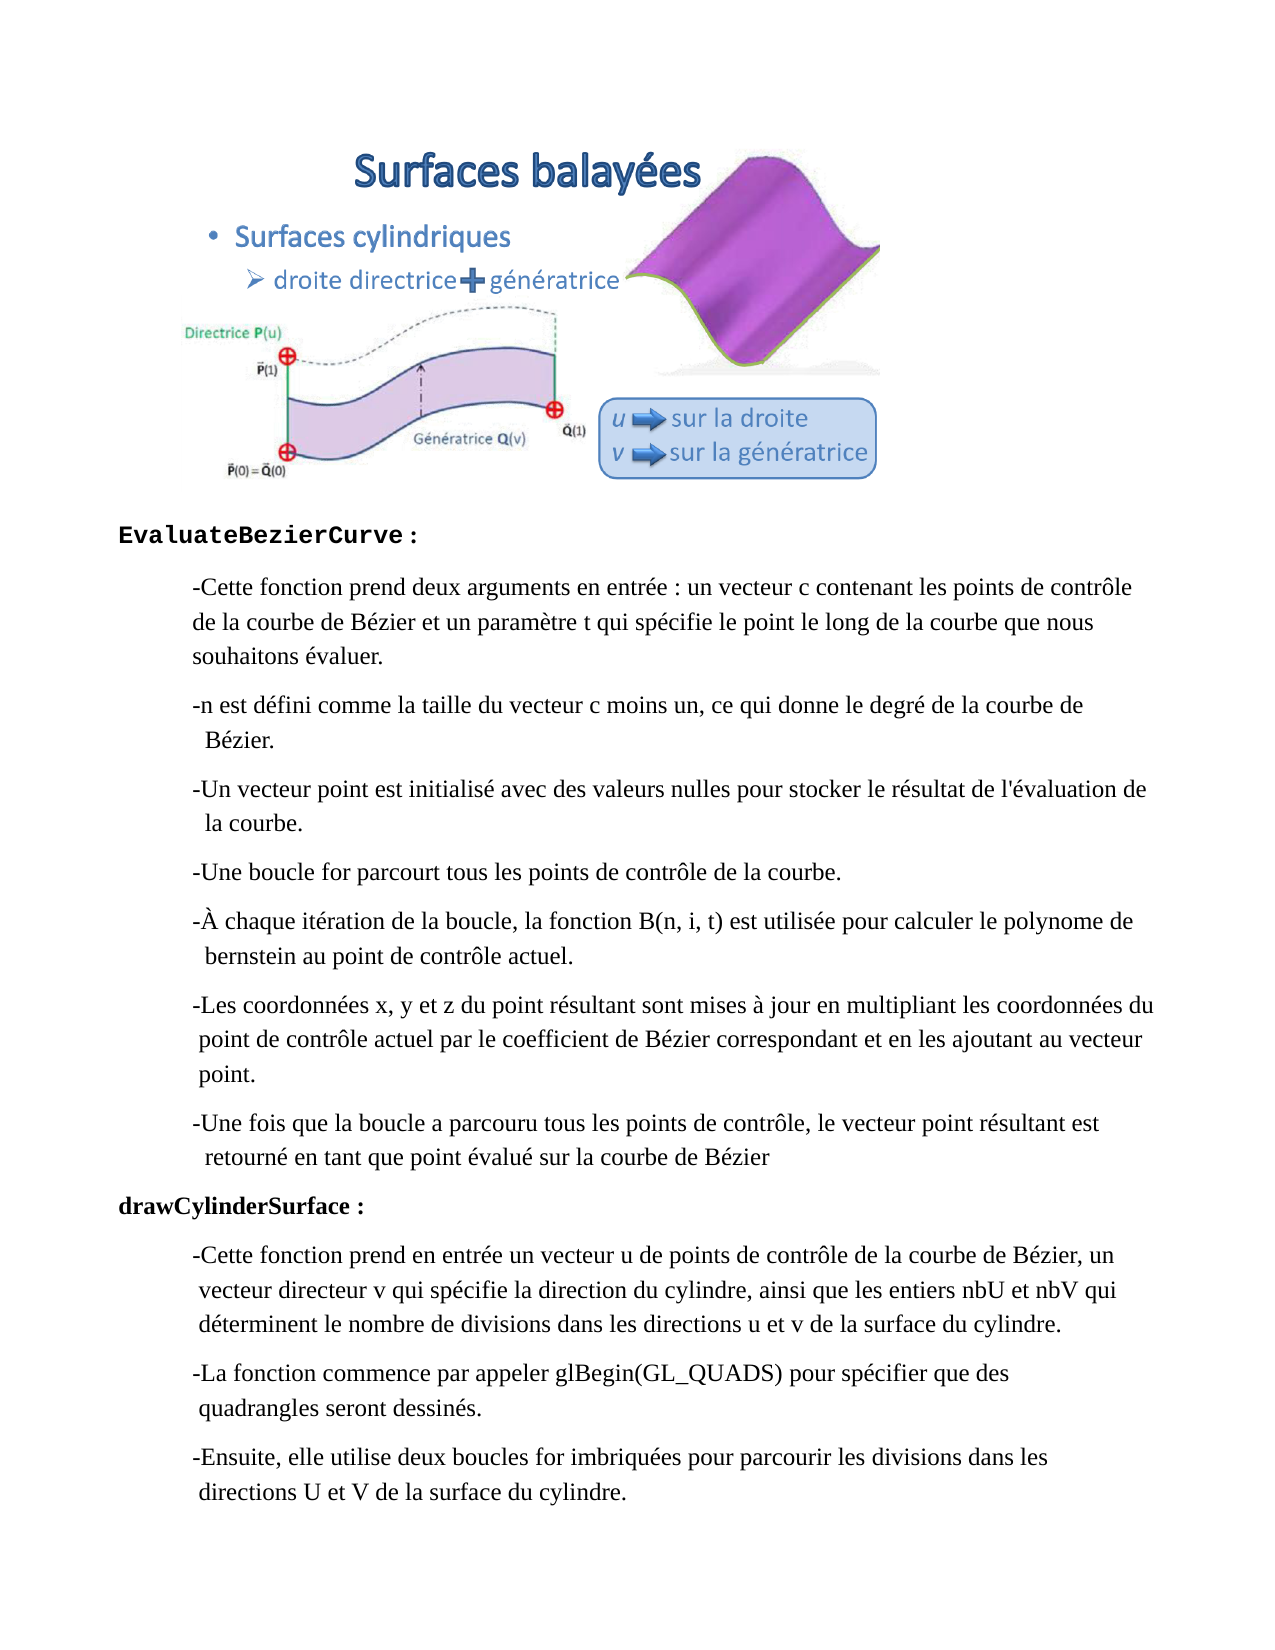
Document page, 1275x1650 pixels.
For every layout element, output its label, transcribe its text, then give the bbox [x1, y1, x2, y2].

text -Cette fonction prend en entrée un vecteur u de points de contrôle de la courbe de Bézier, un vecteur directeur v qui spécifie la direction du cylindre, ainsi que les entiers nbU et nbV qui déterminent le nombre de divisions dans les directions u et v de la surface du cylindre. [118, 1241, 1157, 1338]
text EvaluateBezierCurve : [118, 521, 1157, 551]
text drawCylinderSurface : [118, 1191, 1157, 1220]
text -Une fois que la boucle a parcouru tous les points de contrôle, le vecteur point résultant est retourné en tant que point évalué sur la courbe de Bézier [118, 1108, 1157, 1171]
text -Un vecteur point est initialisé avec des valeurs nulles pour stocker le résultat de l'évaluation de la courbe. [118, 774, 1157, 837]
text -Ensuite, elle utilise deux boucles for imbriquées pour parcourir les divisions dans les directions U et V de la surface du cylindre. [118, 1442, 1157, 1505]
text -À chaque itération de la boucle, la fonction B(n, i, t) est utilisée pour calculer le polynome de bernstein au point de contrôle actuel. [118, 906, 1157, 969]
text -Cette fonction prend deux arguments en entrée : un vecteur c contenant les points de contrôle de la courbe de Bézier et un paramètre t qui spécifie le point le long de la courbe que nous souhaitons évaluer. [118, 572, 1157, 670]
picture [170, 132, 880, 492]
text -n est défini comme la taille du vecteur c moins un, ce qui donne le degré de la courbe de Bézier. [118, 690, 1157, 753]
text -La fonction commence par appeler glBegin(GL_QUADS) pour spécifier que des quadrangles seront dessinés. [118, 1358, 1157, 1422]
text -Les coordonnées x, y et z du point résultant sont mises à jour en multipliant les coordonnées du point de contrôle actuel par le coefficient de Bézier correspondant et en les ajoutant au vecteur point. [118, 990, 1157, 1088]
text -Une boucle for parcourt tous les points de contrôle de la courbe. [118, 857, 1157, 886]
